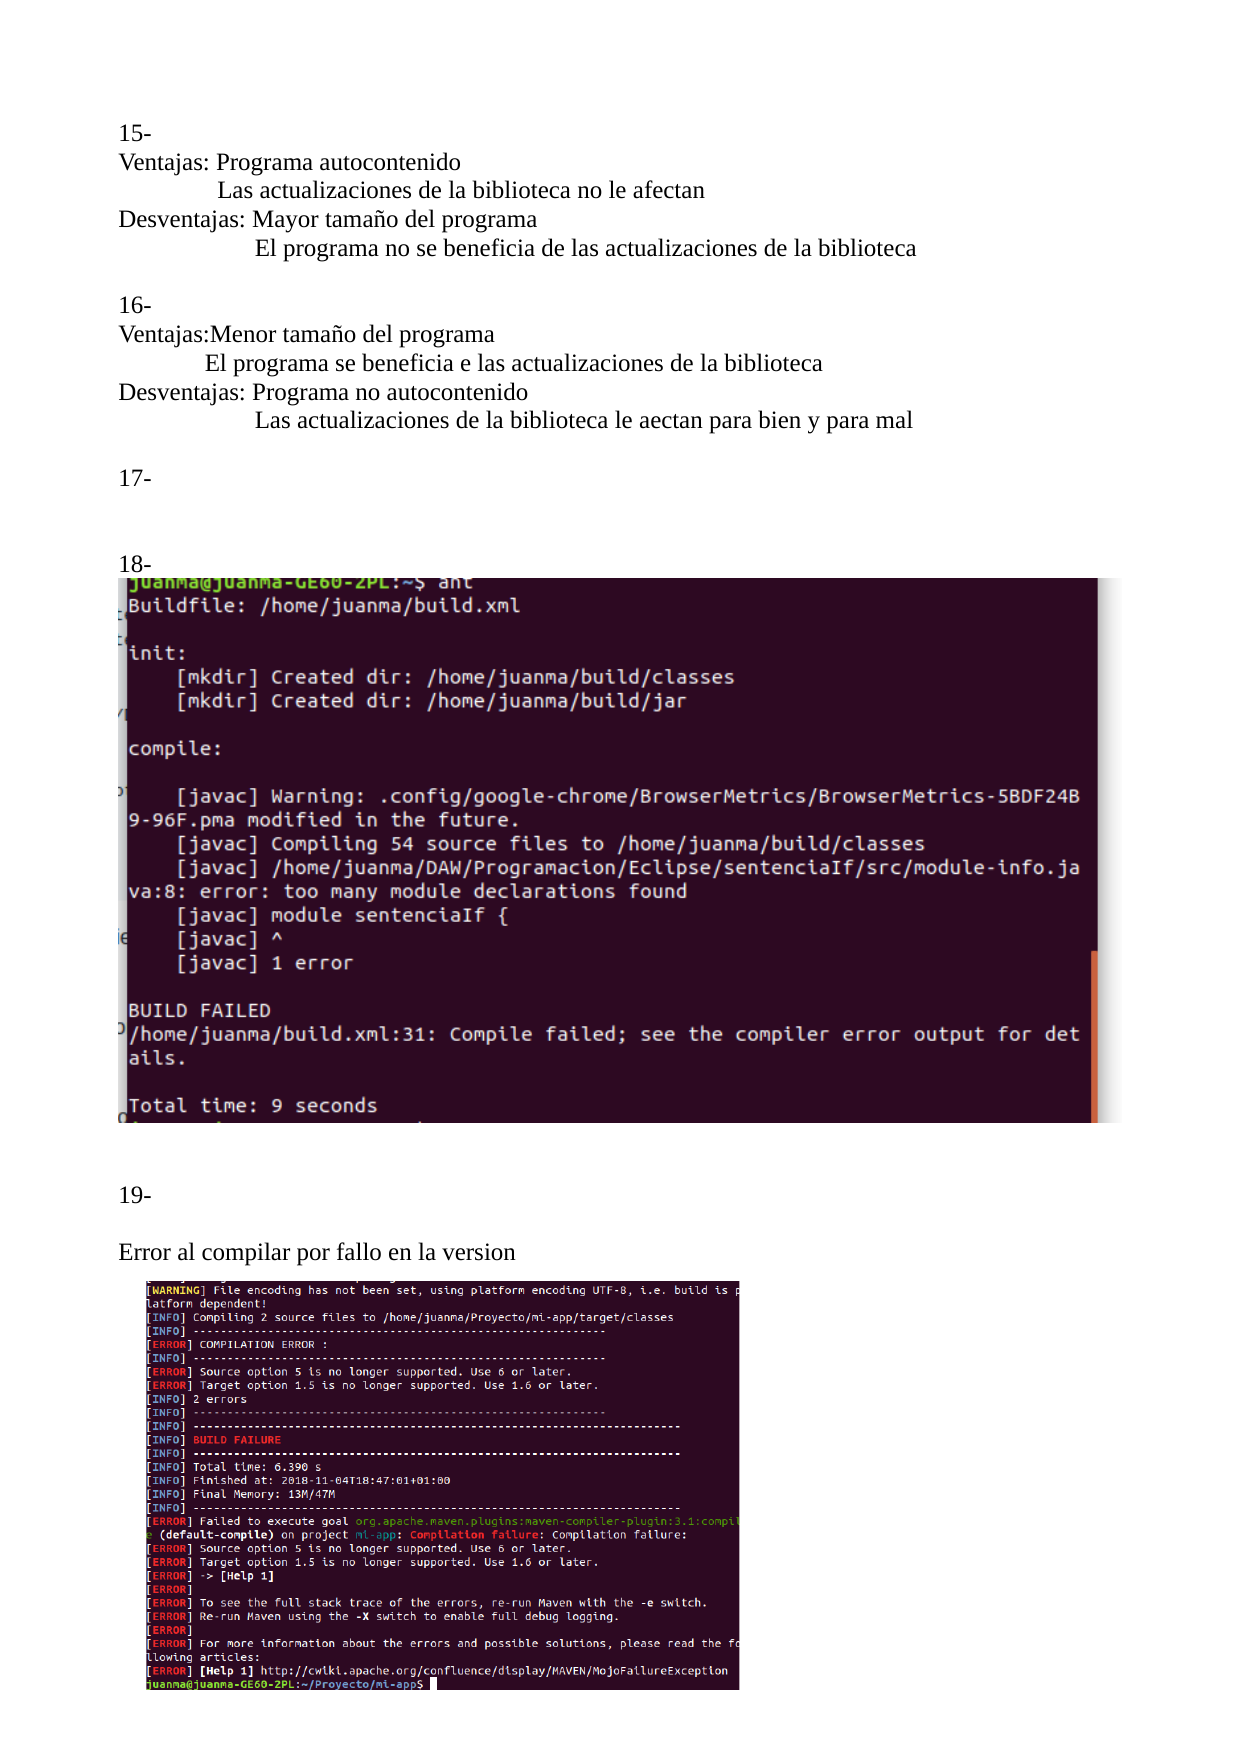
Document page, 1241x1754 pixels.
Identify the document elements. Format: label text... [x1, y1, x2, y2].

text Ventajas:Menor tamaño del programa [118, 319, 1122, 348]
text 16- [118, 291, 1122, 319]
picture [146, 1281, 740, 1690]
text 15- [118, 118, 1122, 147]
text Error al compilar por fallo en la version [118, 1237, 1122, 1266]
text Las actualizaciones de la biblioteca no le afectan [118, 176, 1122, 204]
text 18- [118, 549, 1122, 578]
text Desventajas: Mayor tamaño del programa [118, 204, 1122, 233]
text 19- [118, 1180, 1122, 1208]
picture [118, 578, 1123, 1123]
text 17- [118, 463, 1122, 492]
text Ventajas: Programa autocontenido [118, 147, 1122, 176]
text Desventajas: Programa no autocontenido [118, 377, 1122, 406]
text Las actualizaciones de la biblioteca le aectan para bien y para mal [118, 406, 1122, 434]
text El programa no se beneficia de las actualizaciones de la biblioteca [118, 233, 1122, 262]
text El programa se beneficia e las actualizaciones de la biblioteca [118, 348, 1122, 377]
